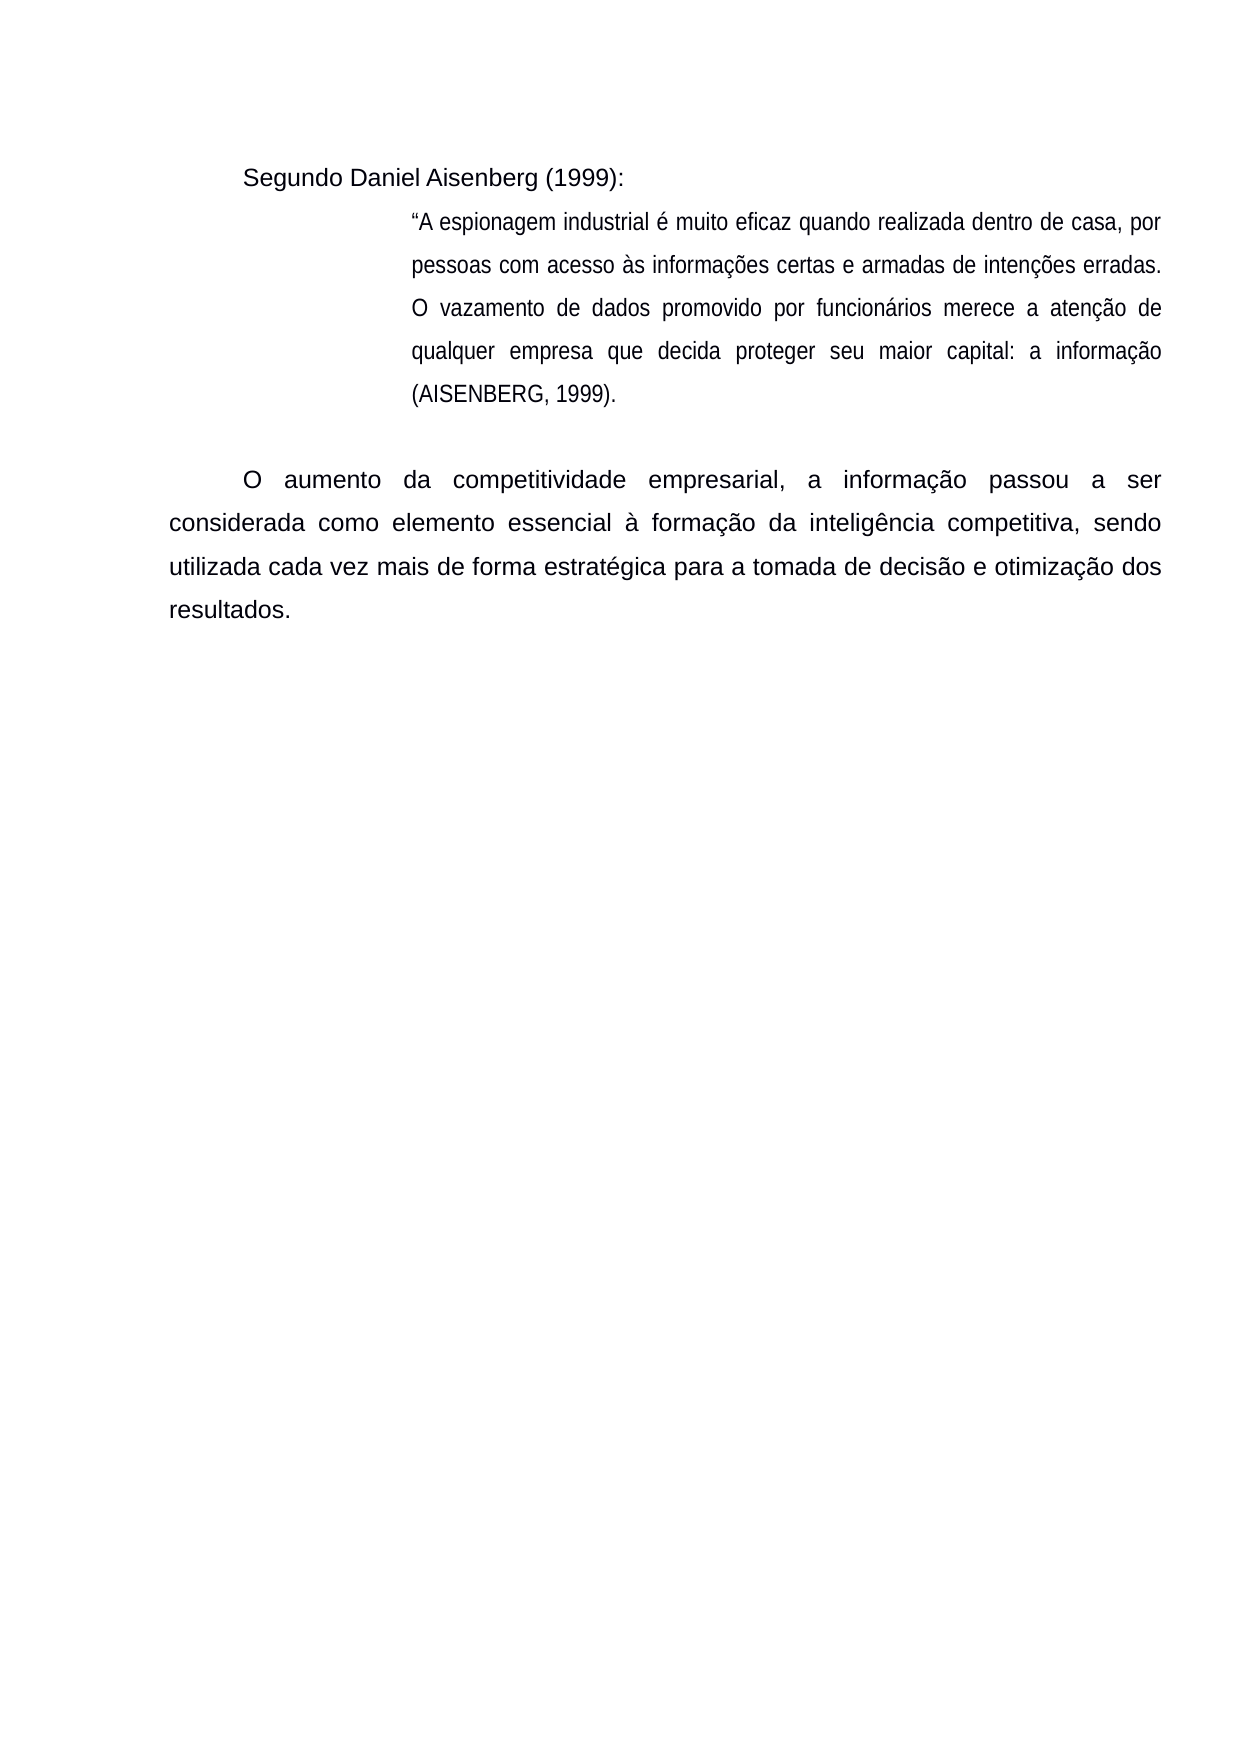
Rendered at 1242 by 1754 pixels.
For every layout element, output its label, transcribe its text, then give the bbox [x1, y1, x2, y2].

text Segundo Daniel Aisenberg (1999): [169, 163, 1163, 192]
text O aumento da competitividade empresarial, a informação passou a ser considerada como elemento essencial à formação da inteligência competitiva, sendo utilizada cada vez mais de forma estratégica para a tomada de decisão e otimização dos resultados. [169, 465, 1163, 623]
text “A espionagem industrial é muito eficaz quando realizada dentro de casa, por pessoas com acesso às informações certas e armadas de intenções erradas. O vazamento de dados promovido por funcionários merece a atenção de qualquer empresa que decida proteger seu maior capital: a informação (AISENBERG, 1999). [411, 206, 1163, 408]
